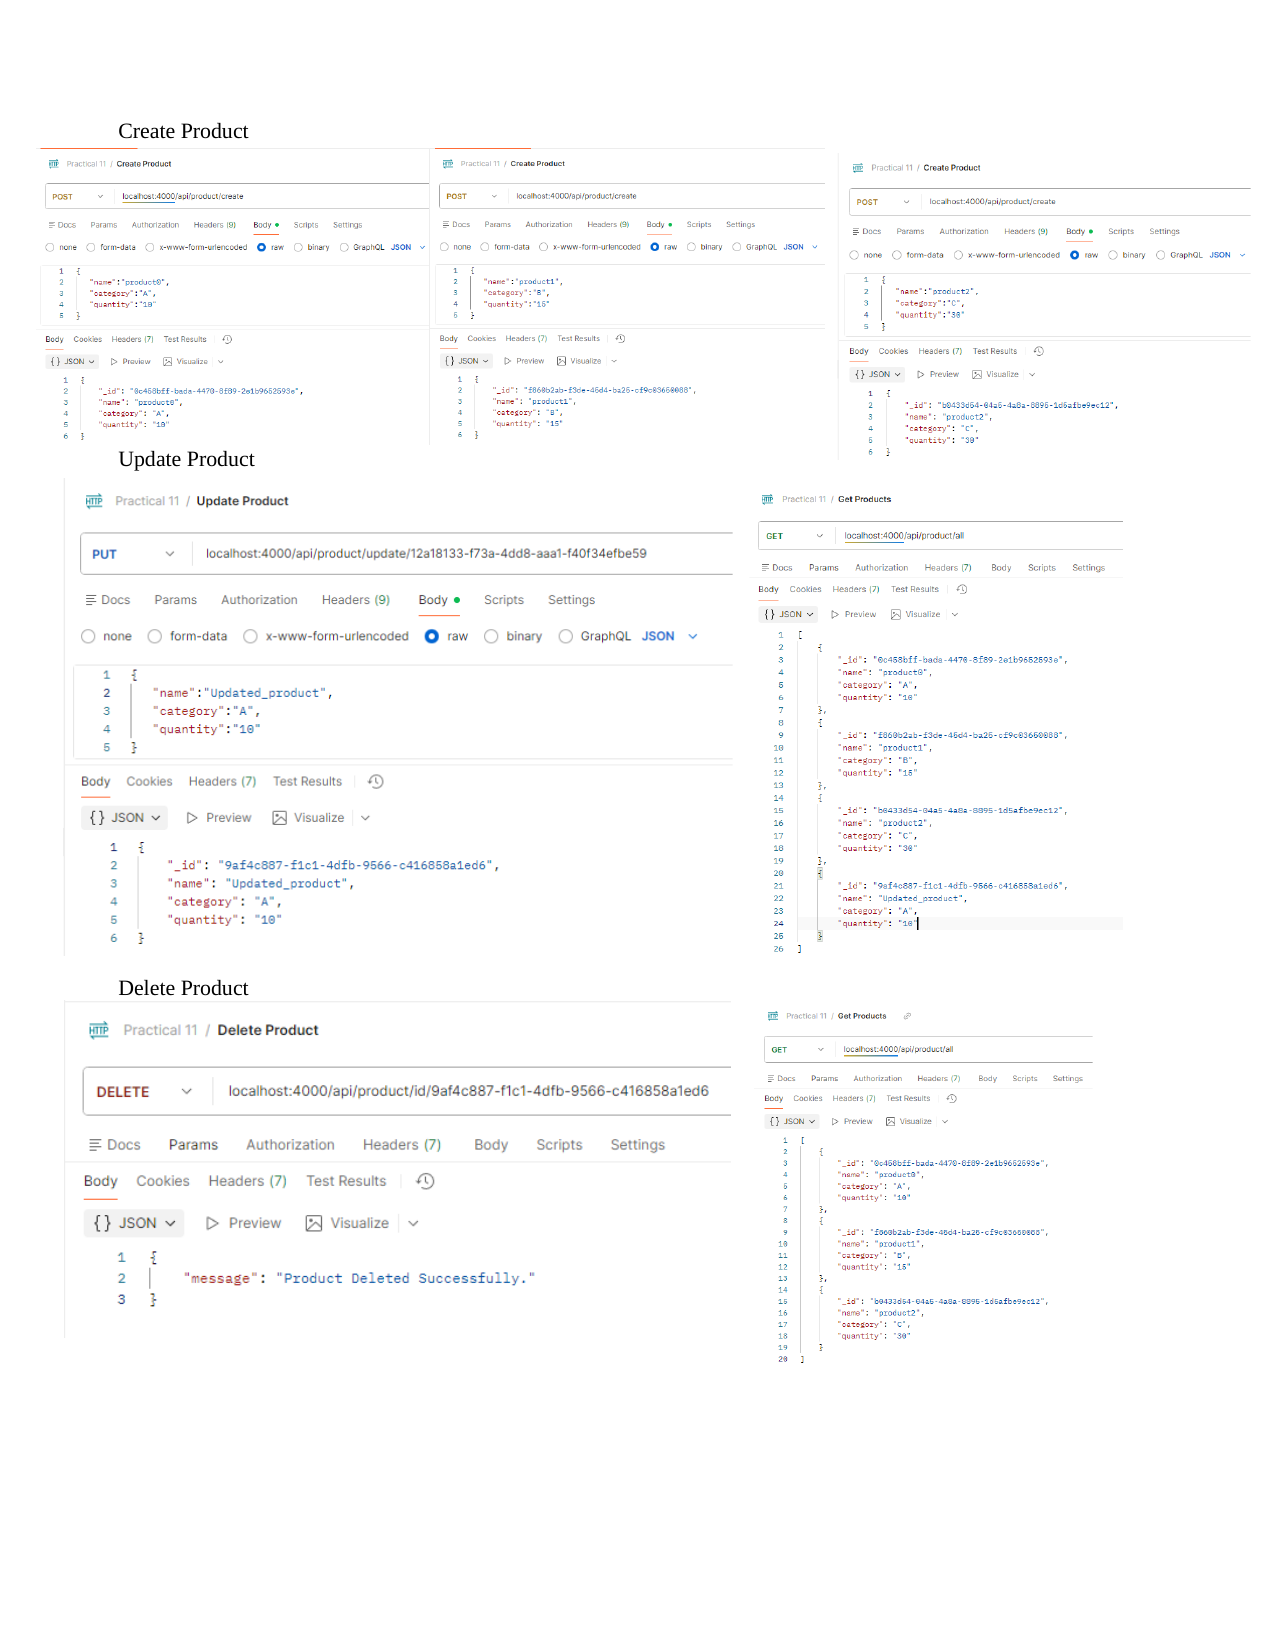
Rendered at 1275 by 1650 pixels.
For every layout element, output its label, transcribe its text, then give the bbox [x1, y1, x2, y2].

text Create Product [118, 118, 1157, 143]
picture [36, 148, 825, 445]
picture [754, 1001, 1093, 1365]
picture [64, 1000, 731, 1338]
picture [837, 153, 1251, 460]
picture [63, 478, 733, 956]
picture [749, 483, 1123, 958]
text Update Product [118, 446, 1157, 471]
text Delete Product [118, 975, 1157, 1000]
